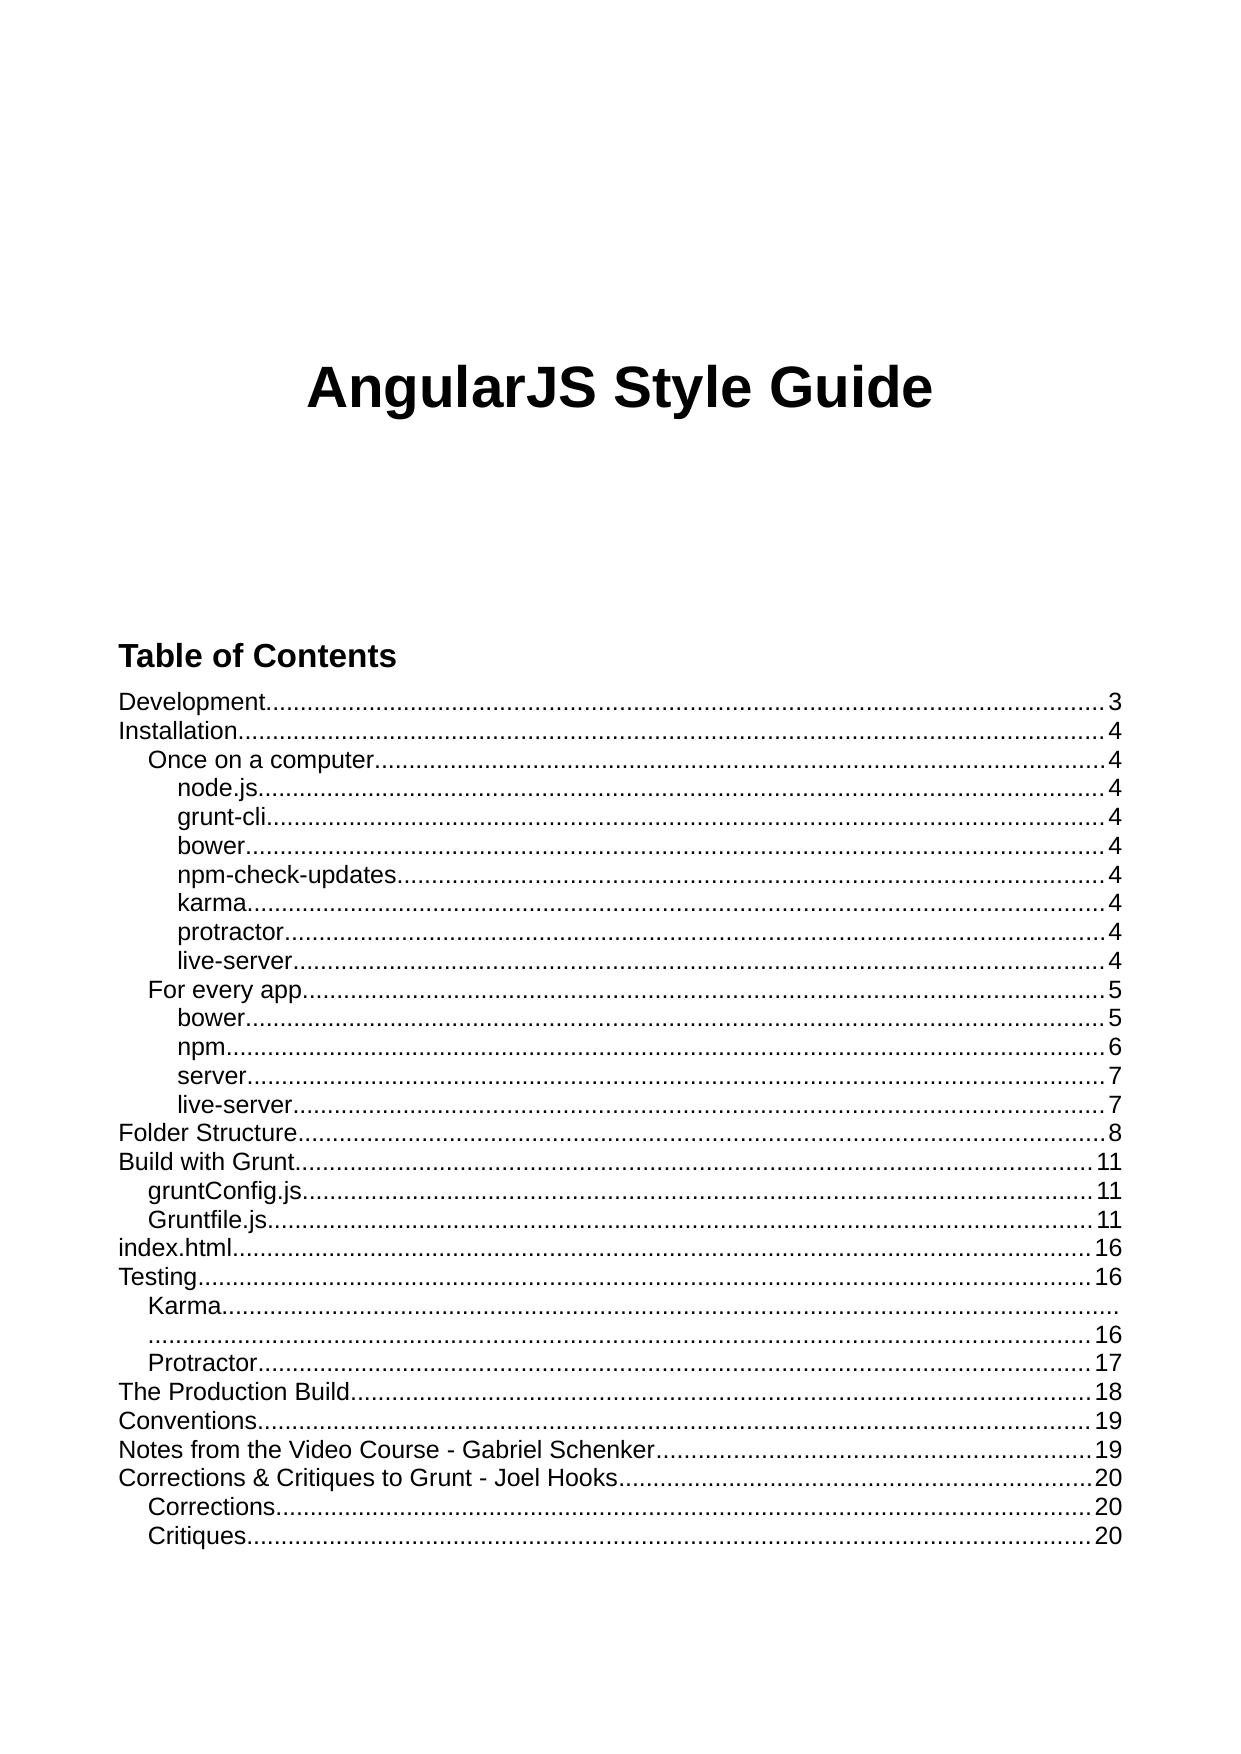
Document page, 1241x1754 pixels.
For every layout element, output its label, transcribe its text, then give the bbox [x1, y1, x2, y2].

text bower 5 [177, 1003, 1122, 1032]
text Testing 16 [118, 1262, 1122, 1291]
text Corrections 20 [148, 1492, 1122, 1521]
text server 7 [177, 1061, 1122, 1089]
text node.js 4 [177, 773, 1122, 802]
text index.html 16 [118, 1233, 1122, 1262]
text grunt-cli 4 [177, 802, 1122, 831]
text live-server 4 [177, 946, 1122, 974]
text npm-check-updates 4 [177, 859, 1122, 888]
text For every app 5 [148, 974, 1122, 1003]
text Installation 4 [118, 716, 1122, 744]
text bower 4 [177, 831, 1122, 859]
text Notes from the Video Course - Gabriel Schenker 19 [118, 1434, 1122, 1463]
text karma 4 [177, 888, 1122, 917]
text Once on a computer 4 [148, 744, 1122, 773]
text live-server 7 [177, 1089, 1122, 1118]
text Development 3 [118, 687, 1122, 716]
text The Production Build 18 [118, 1377, 1122, 1406]
title AngularJS Style Guide [118, 352, 1122, 419]
text protractor 4 [177, 917, 1122, 946]
text npm 6 [177, 1032, 1122, 1061]
text Karma 16 [148, 1291, 1122, 1348]
text Conventions 19 [118, 1406, 1122, 1434]
text Critiques 20 [148, 1521, 1122, 1549]
text Build with Grunt 11 [118, 1147, 1122, 1176]
text Folder Structure 8 [118, 1118, 1122, 1147]
text gruntConfig.js 11 [148, 1176, 1122, 1204]
text Corrections & Critiques to Grunt - Joel Hooks 20 [118, 1463, 1122, 1492]
text Gruntfile.js 11 [148, 1204, 1122, 1233]
text Protractor 17 [148, 1348, 1122, 1377]
subtitle Table of Contents [118, 636, 1122, 674]
